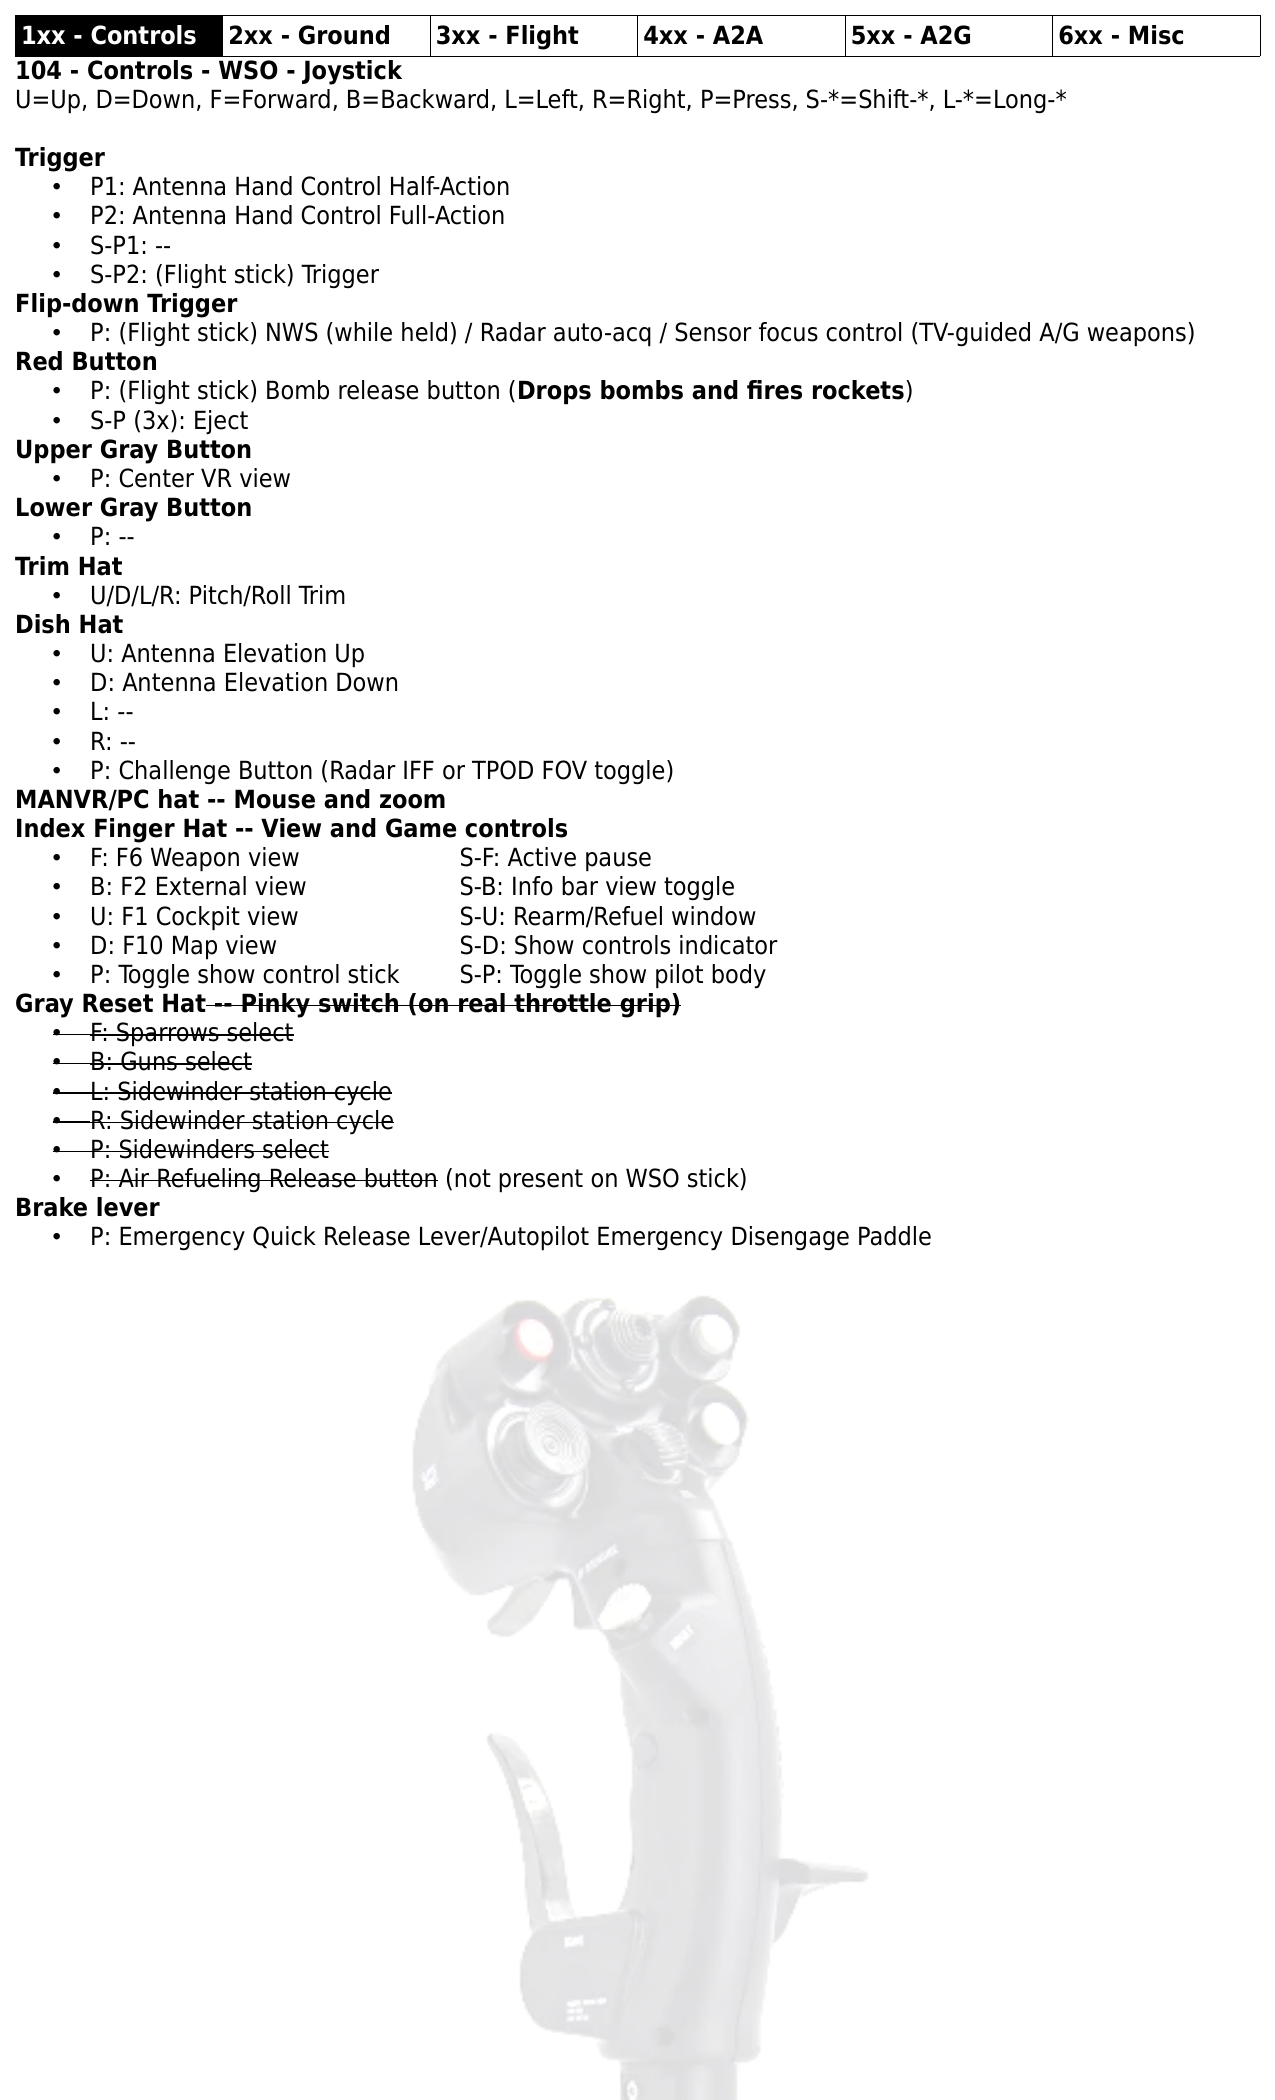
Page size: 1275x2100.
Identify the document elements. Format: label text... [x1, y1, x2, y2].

text Red Button [15, 347, 1260, 377]
list S-P2: (Flight stick) Trigger [52, 260, 1260, 289]
list B: Guns select [52, 1047, 1260, 1077]
list P: (Flight stick) NWS (while held) / Radar auto-acq / Sensor focus control (TV-guided A/G weapons) [52, 318, 1260, 347]
table_header 2xx - Ground [223, 16, 430, 56]
text Trigger [15, 143, 1260, 172]
list F: Sparrows select [52, 1018, 1260, 1047]
list P1: Antenna Hand Control Half-Action [52, 172, 1260, 202]
list P: Center VR view [52, 464, 1260, 493]
text Dish Hat [15, 610, 1260, 639]
list P: Sidewinders select [52, 1135, 1260, 1164]
list L: Sidewinder station cycle [52, 1077, 1260, 1106]
list B: F2 External view S-B: Info bar view toggle [52, 872, 1260, 902]
text Gray Reset Hat -- Pinky switch (on real throttle grip) [15, 989, 1260, 1018]
table_header 6xx - Misc [1053, 16, 1260, 56]
table_header 3xx - Flight [431, 16, 637, 56]
list L: -- [52, 697, 1260, 727]
list R: Sidewinder station cycle [52, 1106, 1260, 1135]
text Flip-down Trigger [15, 289, 1260, 318]
list P: Air Refueling Release button (not present on WSO stick) [52, 1164, 1260, 1193]
list R: -- [52, 727, 1260, 756]
list F: F6 Weapon view S-F: Active pause [52, 843, 1260, 872]
list D: Antenna Elevation Down [52, 668, 1260, 697]
text Brake lever [15, 1193, 1260, 1222]
text Trim Hat [15, 552, 1260, 581]
list P: Toggle show control stick S-P: Toggle show pilot body [52, 960, 1260, 989]
table_header 1xx - Controls [16, 16, 222, 56]
text Lower Gray Button [15, 493, 1260, 522]
table_header 5xx - A2G [846, 16, 1052, 56]
table_header 4xx - A2A [638, 16, 845, 56]
list U/D/L/R: Pitch/Roll Trim [52, 581, 1260, 610]
list P2: Antenna Hand Control Full-Action [52, 202, 1260, 231]
list S-P1: -- [52, 231, 1260, 260]
list P: Challenge Button (Radar IFF or TPOD FOV toggle) [52, 756, 1260, 785]
list P: (Flight stick) Bomb release button (Drops bombs and fires rockets) [52, 377, 1260, 406]
text 104 - Controls - WSO - Joystick [15, 57, 1260, 85]
text Index Finger Hat -- View and Game controls [15, 814, 1260, 843]
text U=Up, D=Down, F=Forward, B=Backward, L=Left, R=Right, P=Press, S-*=Shift-*, L-*=Long-* [15, 85, 1260, 114]
list U: F1 Cockpit view S-U: Rearm/Refuel window [52, 902, 1260, 931]
text Upper Gray Button [15, 435, 1260, 464]
list D: F10 Map view S-D: Show controls indicator [52, 931, 1260, 960]
text MANVR/PC hat -- Mouse and zoom [15, 785, 1260, 814]
list P: -- [52, 522, 1260, 552]
list P: Emergency Quick Release Lever/Autopilot Emergency Disengage Paddle [52, 1222, 1260, 1252]
list U: Antenna Elevation Up [52, 639, 1260, 668]
list S-P (3x): Eject [52, 406, 1260, 435]
